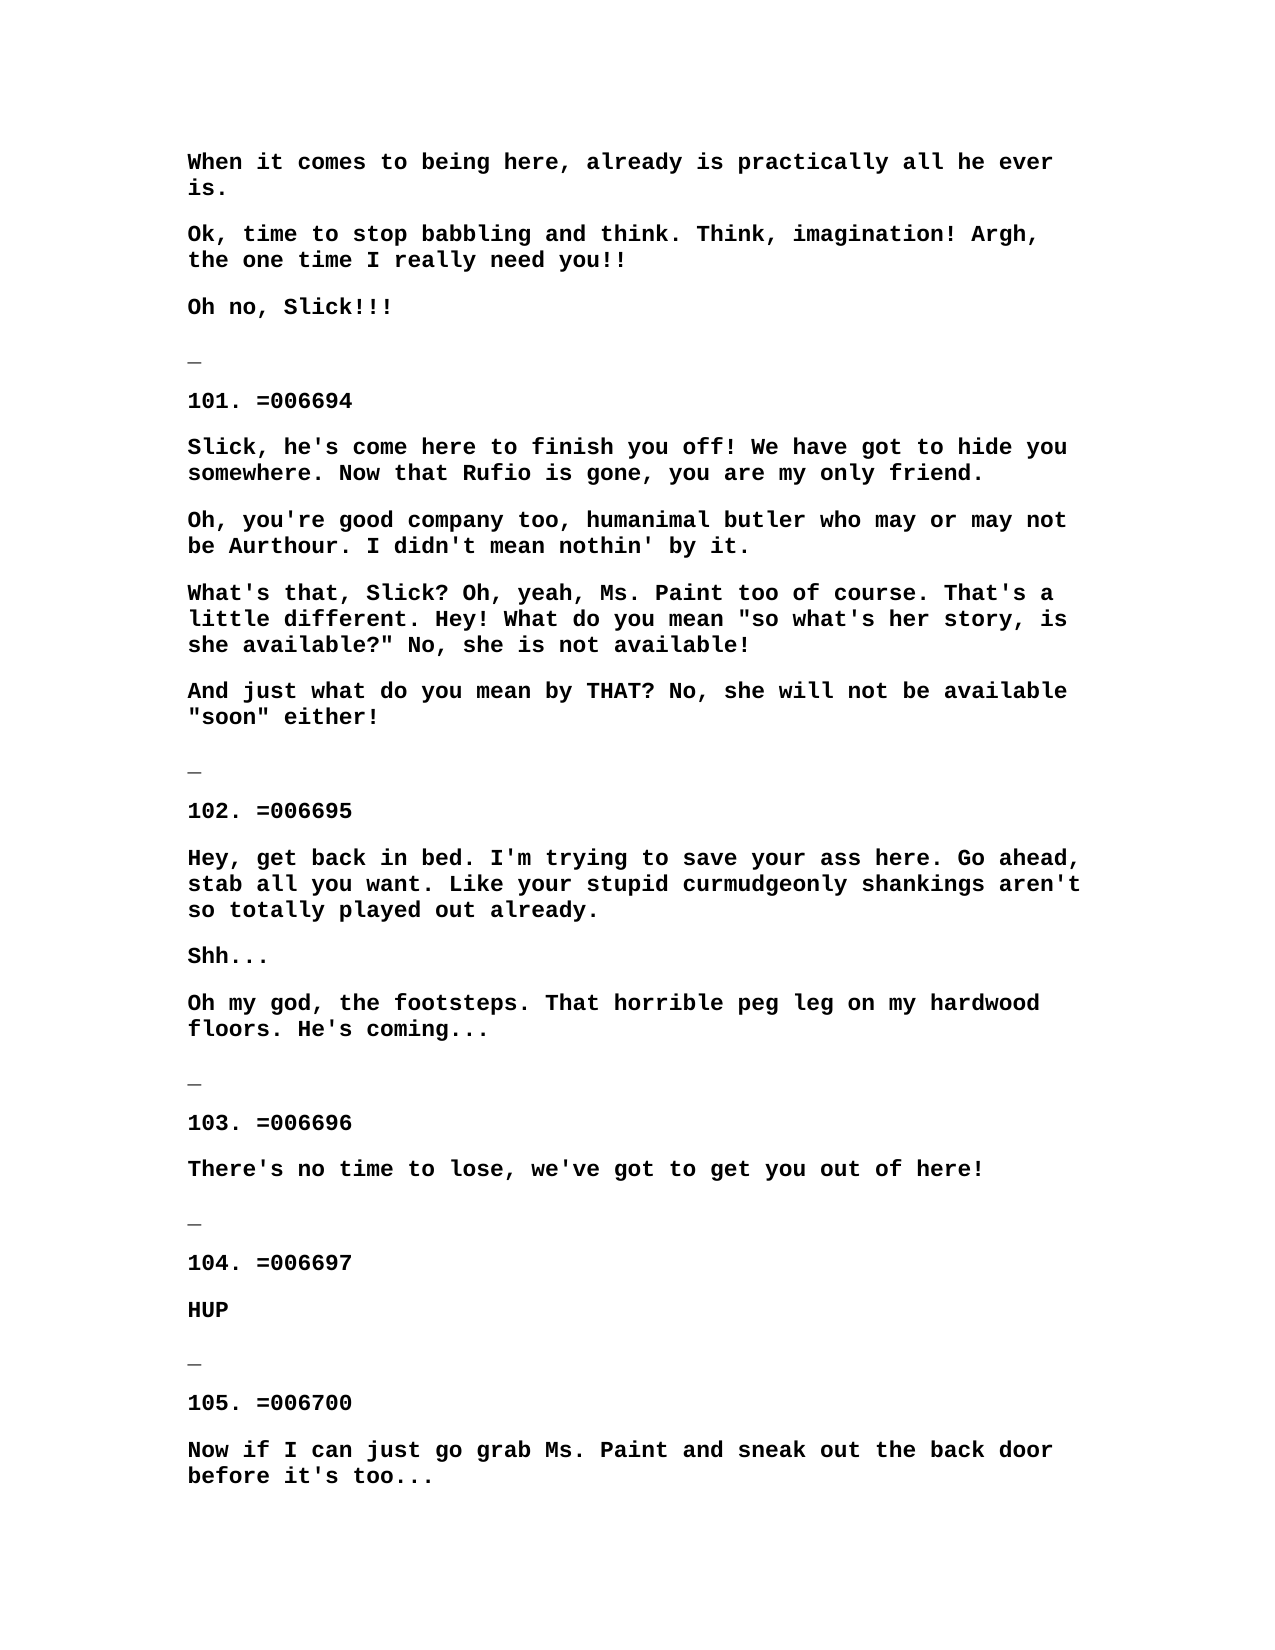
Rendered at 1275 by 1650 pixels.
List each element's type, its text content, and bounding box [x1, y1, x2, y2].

text 105. =006700 [187, 1392, 1087, 1417]
text _ [187, 1204, 1087, 1230]
text Oh my god, the footsteps. That horrible peg leg on my hardwood floors. He's coming... [187, 991, 1087, 1043]
text Hey, get back in bed. I'm trying to save your ass here. Go ahead, stab all you want. Like your stupid curmudgeonly shankings aren't so totally played out already. [187, 846, 1087, 924]
text _ [187, 342, 1087, 368]
text _ [187, 1345, 1087, 1371]
text Slick, he's come here to finish you off! We have got to hide you somewhere. Now that Rufio is gone, you are my only friend. [187, 436, 1087, 488]
text Shh... [187, 945, 1087, 971]
text Oh, you're good company too, humanimal butler who may or may not be Aurthour. I didn't mean nothin' by it. [187, 508, 1087, 560]
text Oh no, Slick!!! [187, 295, 1087, 321]
text Ok, time to stop babbling and think. Think, imagination! Argh, the one time I really need you!! [187, 223, 1087, 274]
text 104. =006697 [187, 1251, 1087, 1277]
text And just what do you mean by THAT? No, she will not be available "soon" either! [187, 680, 1087, 732]
text _ [187, 752, 1087, 778]
text 103. =006696 [187, 1111, 1087, 1137]
text 102. =006695 [187, 799, 1087, 825]
text _ [187, 1064, 1087, 1090]
text Now if I can just go grab Ms. Paint and sneak out the back door before it's too... [187, 1438, 1087, 1490]
text There's no time to lose, we've got to get you out of here! [187, 1158, 1087, 1184]
text 101. =006694 [187, 389, 1087, 415]
text HUP [187, 1298, 1087, 1324]
text When it comes to being here, already is practically all he ever is. [187, 150, 1087, 202]
text What's that, Slick? Oh, yeah, Ms. Paint too of course. That's a little different. Hey! What do you mean "so what's her story, is she available?" No, she is not available! [187, 581, 1087, 659]
